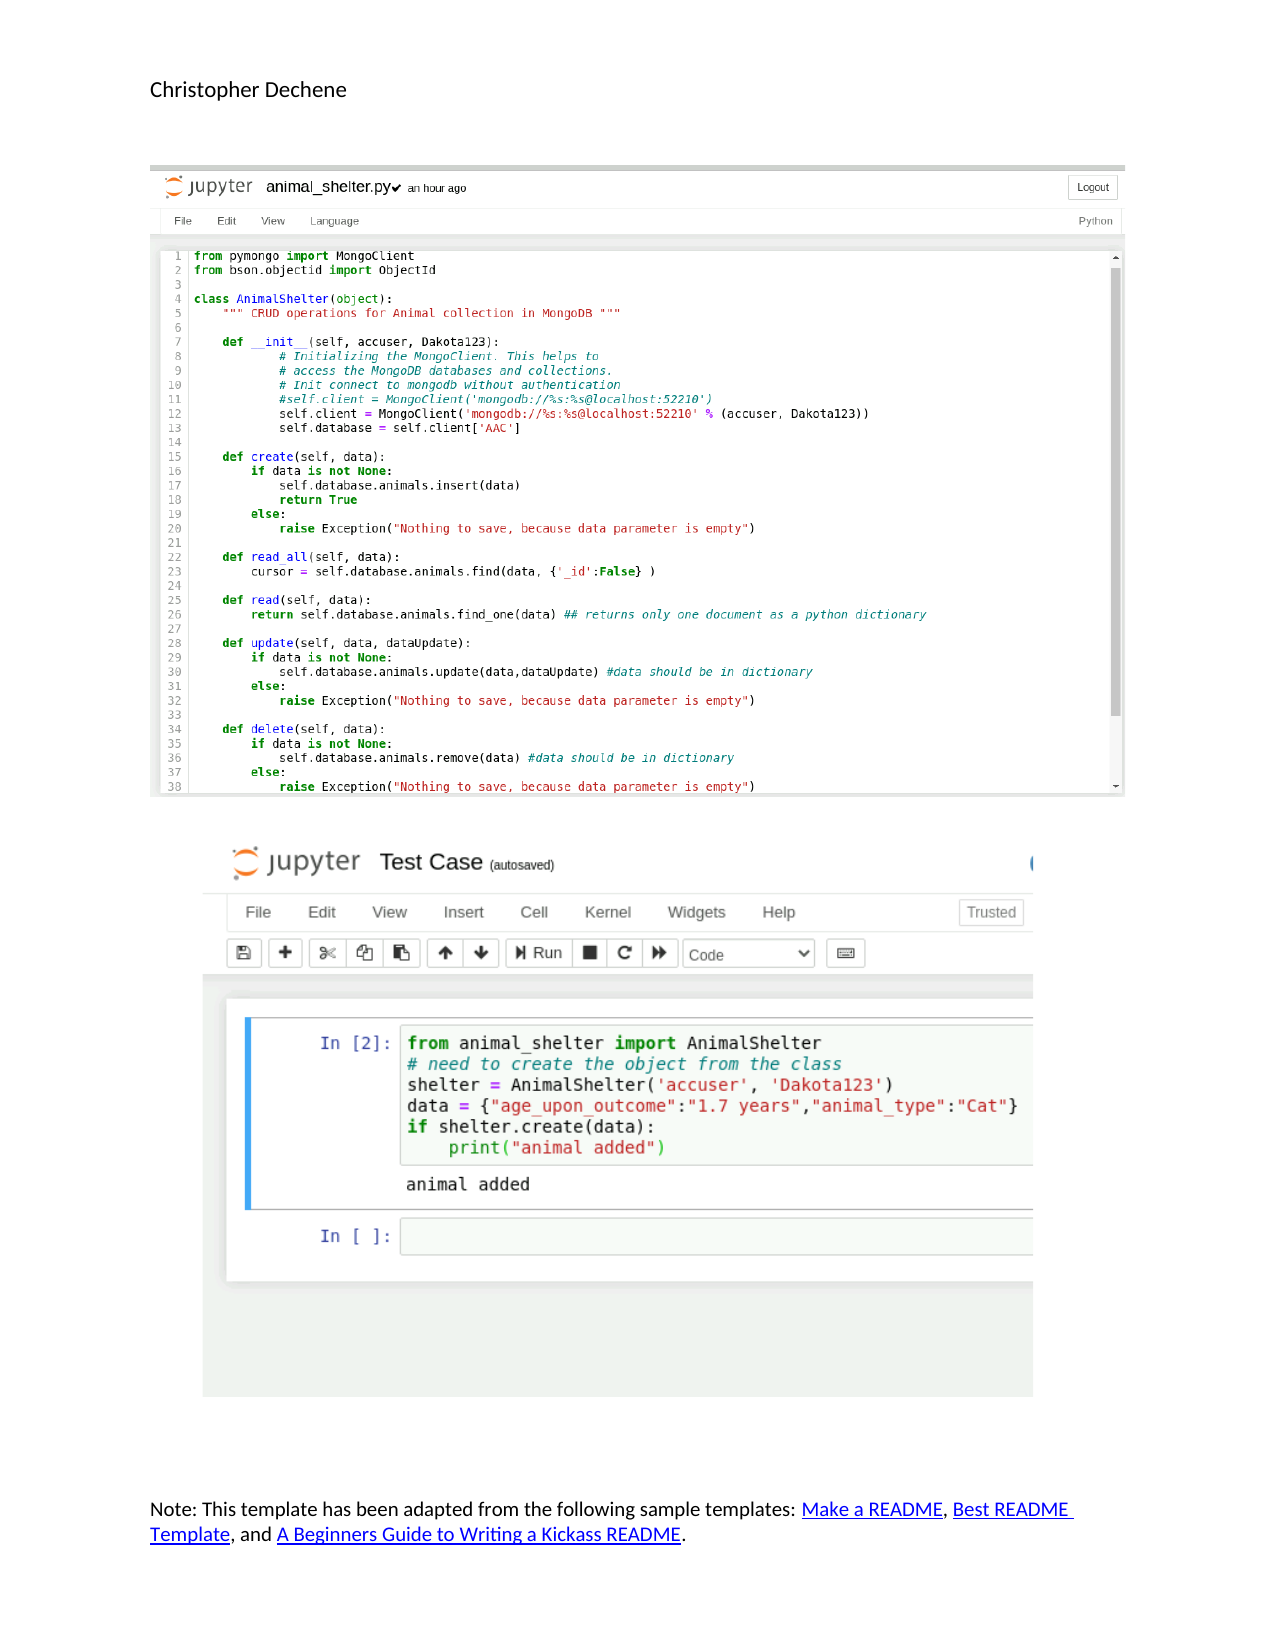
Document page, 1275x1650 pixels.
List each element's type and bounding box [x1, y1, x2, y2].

picture [150, 165, 1125, 797]
picture [202, 839, 1034, 1397]
